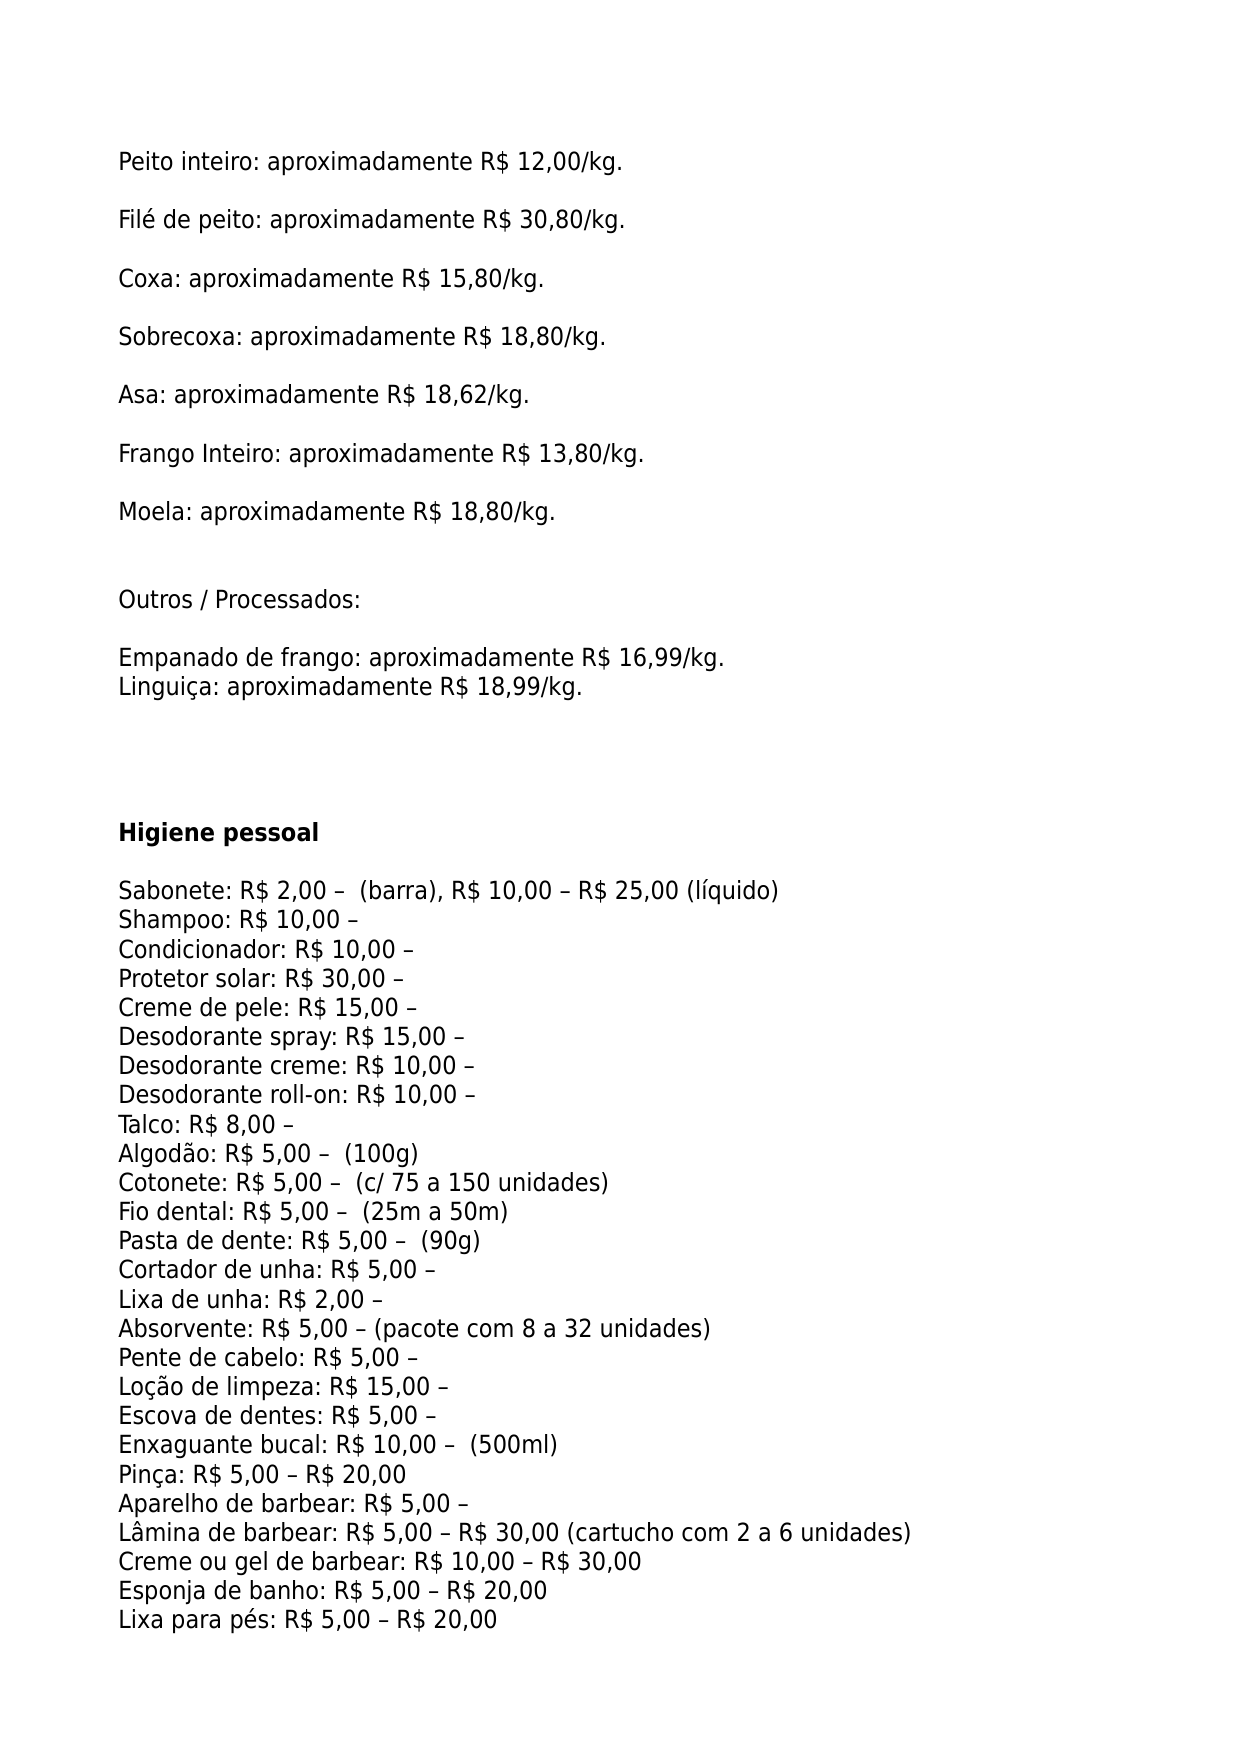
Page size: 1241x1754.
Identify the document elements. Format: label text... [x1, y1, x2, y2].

text Higiene pessoal [118, 818, 1122, 847]
text Peito inteiro: aproximadamente R$ 12,00/kg. Filé de peito: aproximadamente R$ 30,80/kg. Coxa: aproximadamente R$ 15,80/kg. Sobrecoxa: aproximadamente R$ 18,80/kg. Asa: aproximadamente R$ 18,62/kg. Frango Inteiro: aproximadamente R$ 13,80/kg. Moela: aproximadamente R$ 18,80/kg. [118, 118, 1122, 556]
text Sabonete: R$ 2,00 – (barra), R$ 10,00 – R$ 25,00 (líquido) Shampoo: R$ 10,00 – Condicionador: R$ 10,00 – Protetor solar: R$ 30,00 – Creme de pele: R$ 15,00 – Desodorante spray: R$ 15,00 – Desodorante creme: R$ 10,00 – Desodorante roll-on: R$ 10,00 – Talco: R$ 8,00 – Algodão: R$ 5,00 – (100g) Cotonete: R$ 5,00 – (c/ 75 a 150 unidades) Fio dental: R$ 5,00 – (25m a 50m) Pasta de dente: R$ 5,00 – (90g) Cortador de unha: R$ 5,00 – Lixa de unha: R$ 2,00 – Absorvente: R$ 5,00 – (pacote com 8 a 32 unidades) Pente de cabelo: R$ 5,00 – Loção de limpeza: R$ 15,00 – Escova de dentes: R$ 5,00 – Enxaguante bucal: R$ 10,00 – (500ml) Pinça: R$ 5,00 – R$ 20,00 Aparelho de barbear: R$ 5,00 – Lâmina de barbear: R$ 5,00 – R$ 30,00 (cartucho com 2 a 6 unidades) Creme ou gel de barbear: R$ 10,00 – R$ 30,00 Esponja de banho: R$ 5,00 – R$ 20,00 Lixa para pés: R$ 5,00 – R$ 20,00 [118, 847, 1122, 1635]
text Linguiça: aproximadamente R$ 18,99/kg. [118, 672, 1122, 731]
text Outros / Processados: Empanado de frango: aproximadamente R$ 16,99/kg. [118, 556, 1122, 672]
